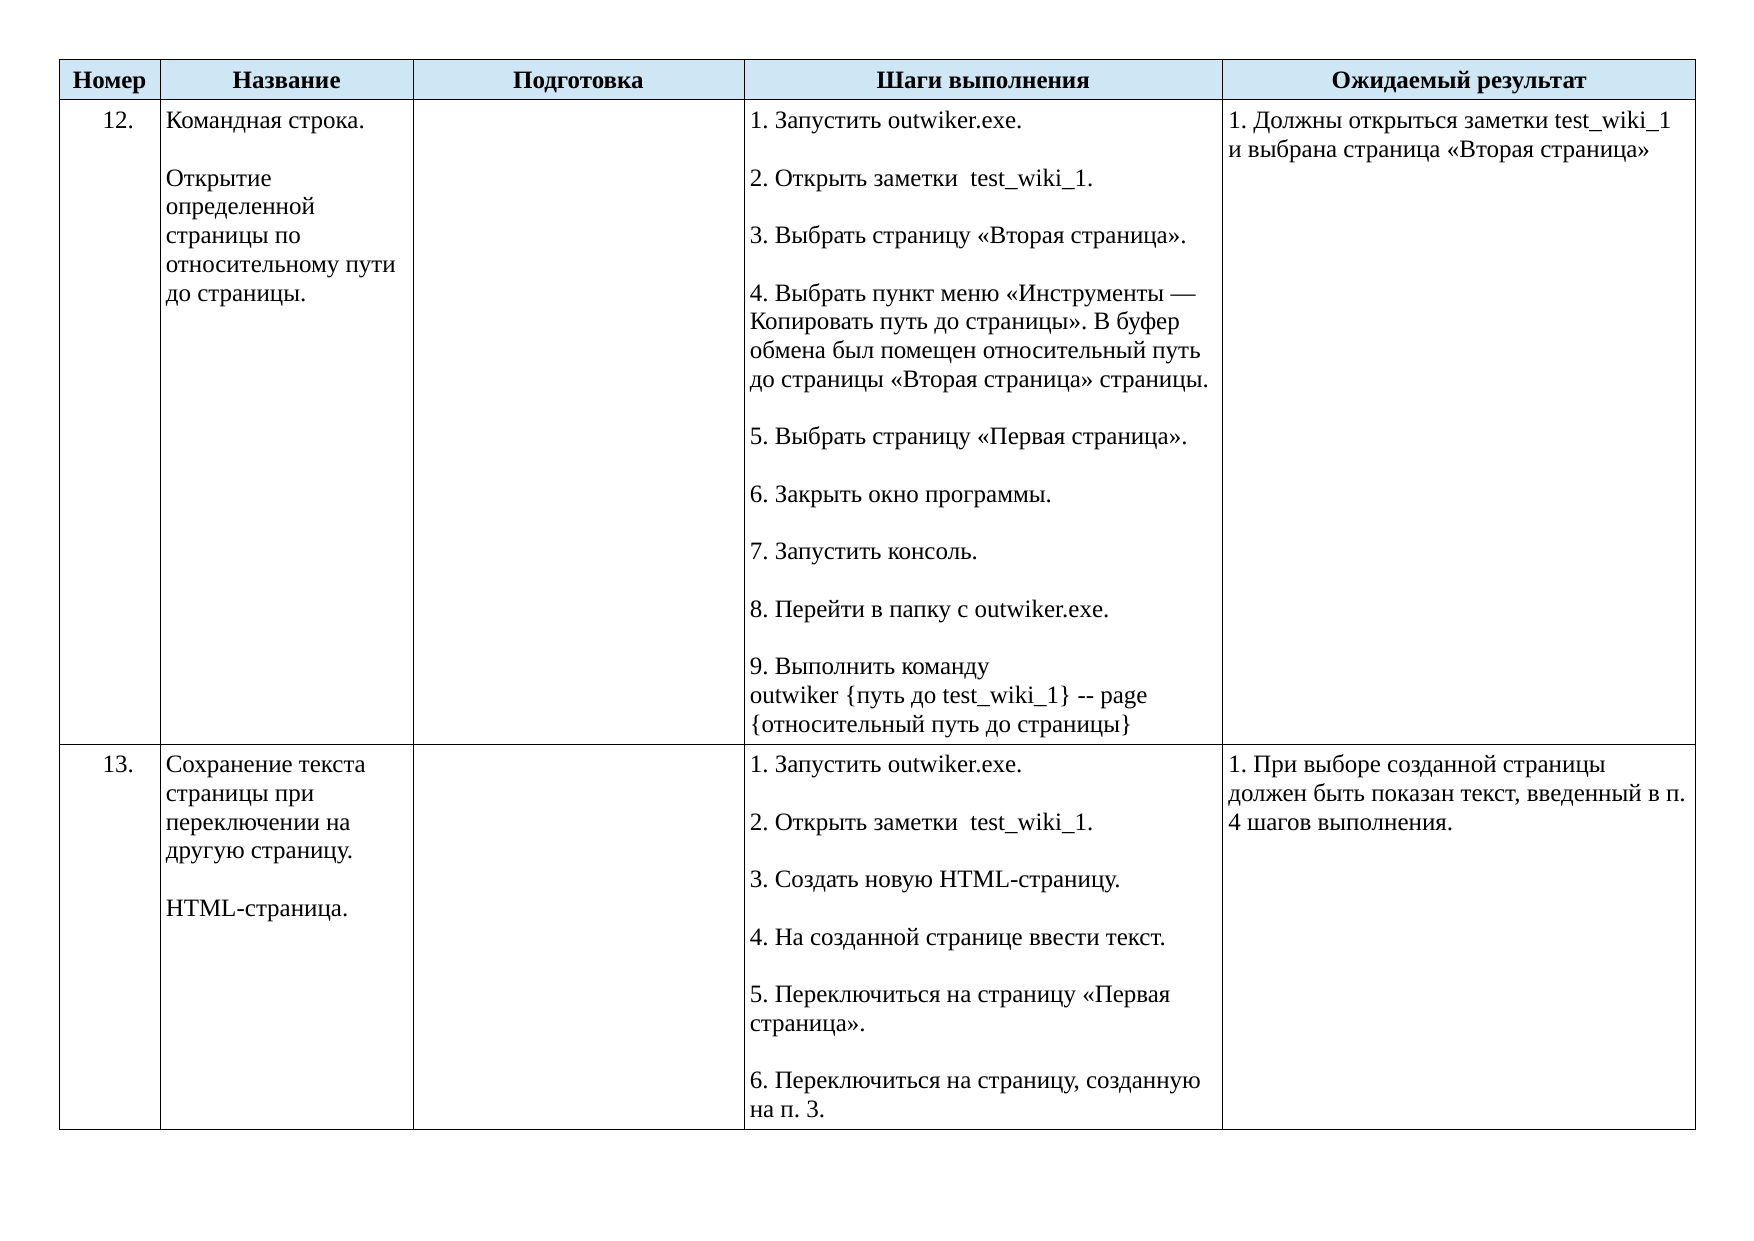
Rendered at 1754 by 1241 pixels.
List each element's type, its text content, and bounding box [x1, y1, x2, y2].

table_cell 1. Запустить outwiker.exe. 2. Открыть заметки test_wiki_1. 3. Выбрать страницу «Вторая страница». 4. Выбрать пункт меню «Инструменты — Копировать путь до страницы». В буфер обмена был помещен относительный путь до страницы «Вторая страница» страницы. 5. Выбрать страницу «Первая страница». 6. Закрыть окно программы. 7. Запустить консоль. 8. Перейти в папку с outwiker.exe. 9. Выполнить команду outwiker {путь до test_wiki_1} -- page {относительный путь до страницы} [745, 100, 1222, 743]
table_cell [60, 100, 160, 743]
table_header Шаги выполнения [745, 60, 1222, 99]
table_cell Командная строка. Открытие определенной страницы по относительному пути до страницы. [161, 100, 413, 743]
table_header Номер [60, 60, 160, 99]
table_header Название [161, 60, 413, 99]
table_cell [414, 100, 744, 743]
table_cell [60, 745, 160, 1129]
table_cell [414, 745, 744, 1129]
table_cell Сохранение текста страницы при переключении на другую страницу. HTML-страница. [161, 745, 413, 1129]
table_cell 1. Должны открыться заметки test_wiki_1 и выбрана страница «Вторая страница» [1223, 100, 1695, 743]
table_cell 1. При выборе созданной страницы должен быть показан текст, введенный в п. 4 шагов выполнения. [1223, 745, 1695, 1129]
table_header Подготовка [414, 60, 744, 99]
table_header Ожидаемый результат [1223, 60, 1695, 99]
table_cell 1. Запустить outwiker.exe. 2. Открыть заметки test_wiki_1. 3. Создать новую HTML-страницу. 4. На созданной странице ввести текст. 5. Переключиться на страницу «Первая страница». 6. Переключиться на страницу, созданную на п. 3. [745, 745, 1222, 1129]
